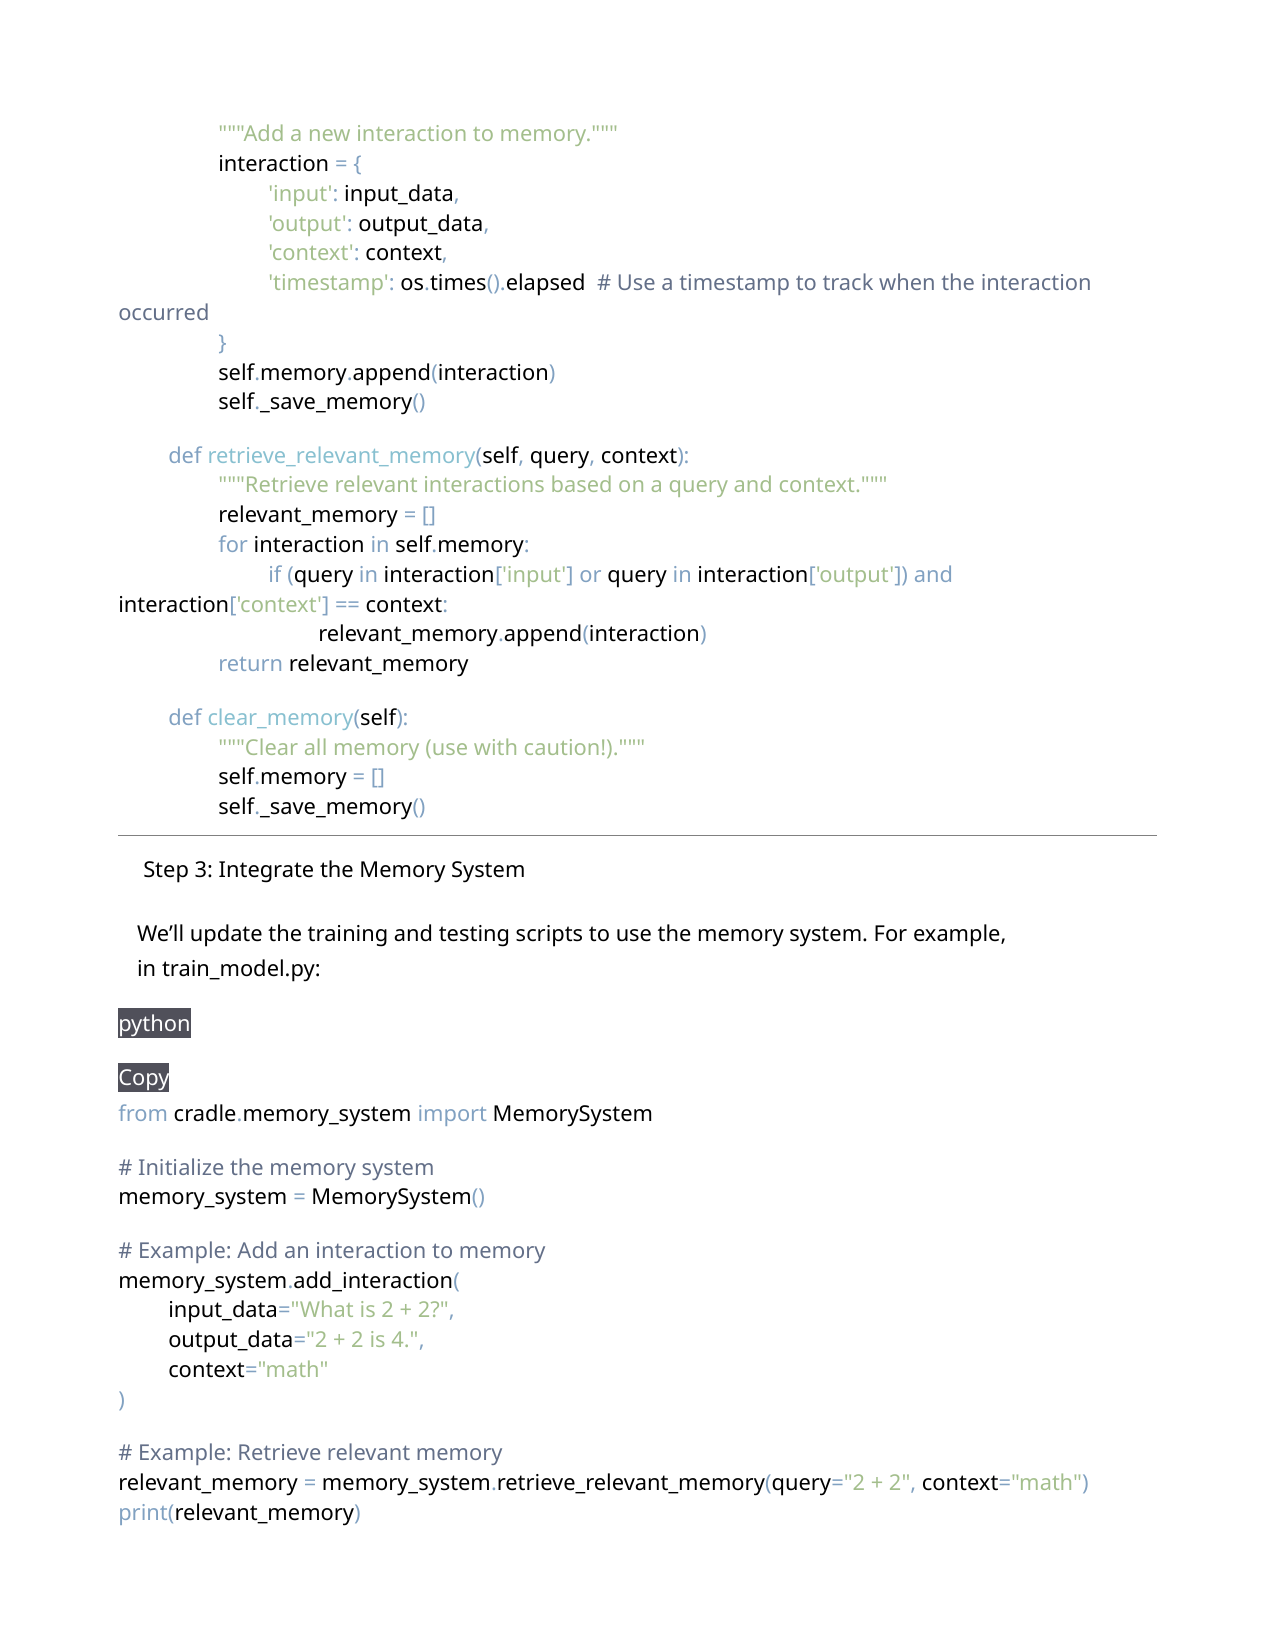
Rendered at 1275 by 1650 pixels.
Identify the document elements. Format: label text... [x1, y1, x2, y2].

text """Add a new interaction to memory.""" [118, 118, 1157, 148]
text ) [118, 1384, 1157, 1413]
text output_data="2 + 2 is 4.", [118, 1324, 1157, 1354]
text memory_system.add_interaction( [118, 1264, 1157, 1294]
subtitle Step 3: Integrate the Memory System [143, 854, 1157, 884]
text interaction = { [118, 148, 1157, 178]
text """Clear all memory (use with caution!).""" [118, 731, 1157, 761]
text Copy [118, 1062, 1157, 1092]
text """Retrieve relevant interactions based on a query and context.""" [118, 469, 1157, 499]
text def retrieve_relevant_memory(self, query, context): [118, 440, 1157, 469]
text # Example: Add an interaction to memory [118, 1235, 1157, 1264]
text input_data="What is 2 + 2?", [118, 1294, 1157, 1324]
text relevant_memory = [] [118, 499, 1157, 529]
text self._save_memory() [118, 791, 1157, 821]
text self.memory = [] [118, 761, 1157, 791]
text 'context': context, [118, 237, 1157, 267]
text } [118, 327, 1157, 356]
text relevant_memory.append(interaction) [118, 618, 1157, 648]
text from cradle.memory_system import MemorySystem [118, 1098, 1157, 1128]
text self.memory.append(interaction) [118, 356, 1157, 386]
text for interaction in self.memory: [118, 529, 1157, 559]
text return relevant_memory [118, 648, 1157, 678]
text context="math" [118, 1354, 1157, 1384]
text self._save_memory() [118, 386, 1157, 416]
text 'output': output_data, [118, 207, 1157, 237]
text print(relevant_memory) [118, 1497, 1157, 1527]
text We’ll update the training and testing scripts to use the memory system. For example, in train_model.py: [137, 918, 1157, 983]
text relevant_memory = memory_system.retrieve_relevant_memory(query="2 + 2", context="math") [118, 1467, 1157, 1497]
text def clear_memory(self): [118, 702, 1157, 731]
text python [118, 1008, 1157, 1038]
text memory_system = MemorySystem() [118, 1181, 1157, 1211]
text 'input': input_data, [118, 178, 1157, 207]
text if (query in interaction['input'] or query in interaction['output']) and interaction['context'] == context: [118, 559, 1157, 618]
text # Initialize the memory system [118, 1152, 1157, 1181]
text # Example: Retrieve relevant memory [118, 1437, 1157, 1467]
text 'timestamp': os.times().elapsed # Use a timestamp to track when the interaction occurred [118, 267, 1157, 327]
